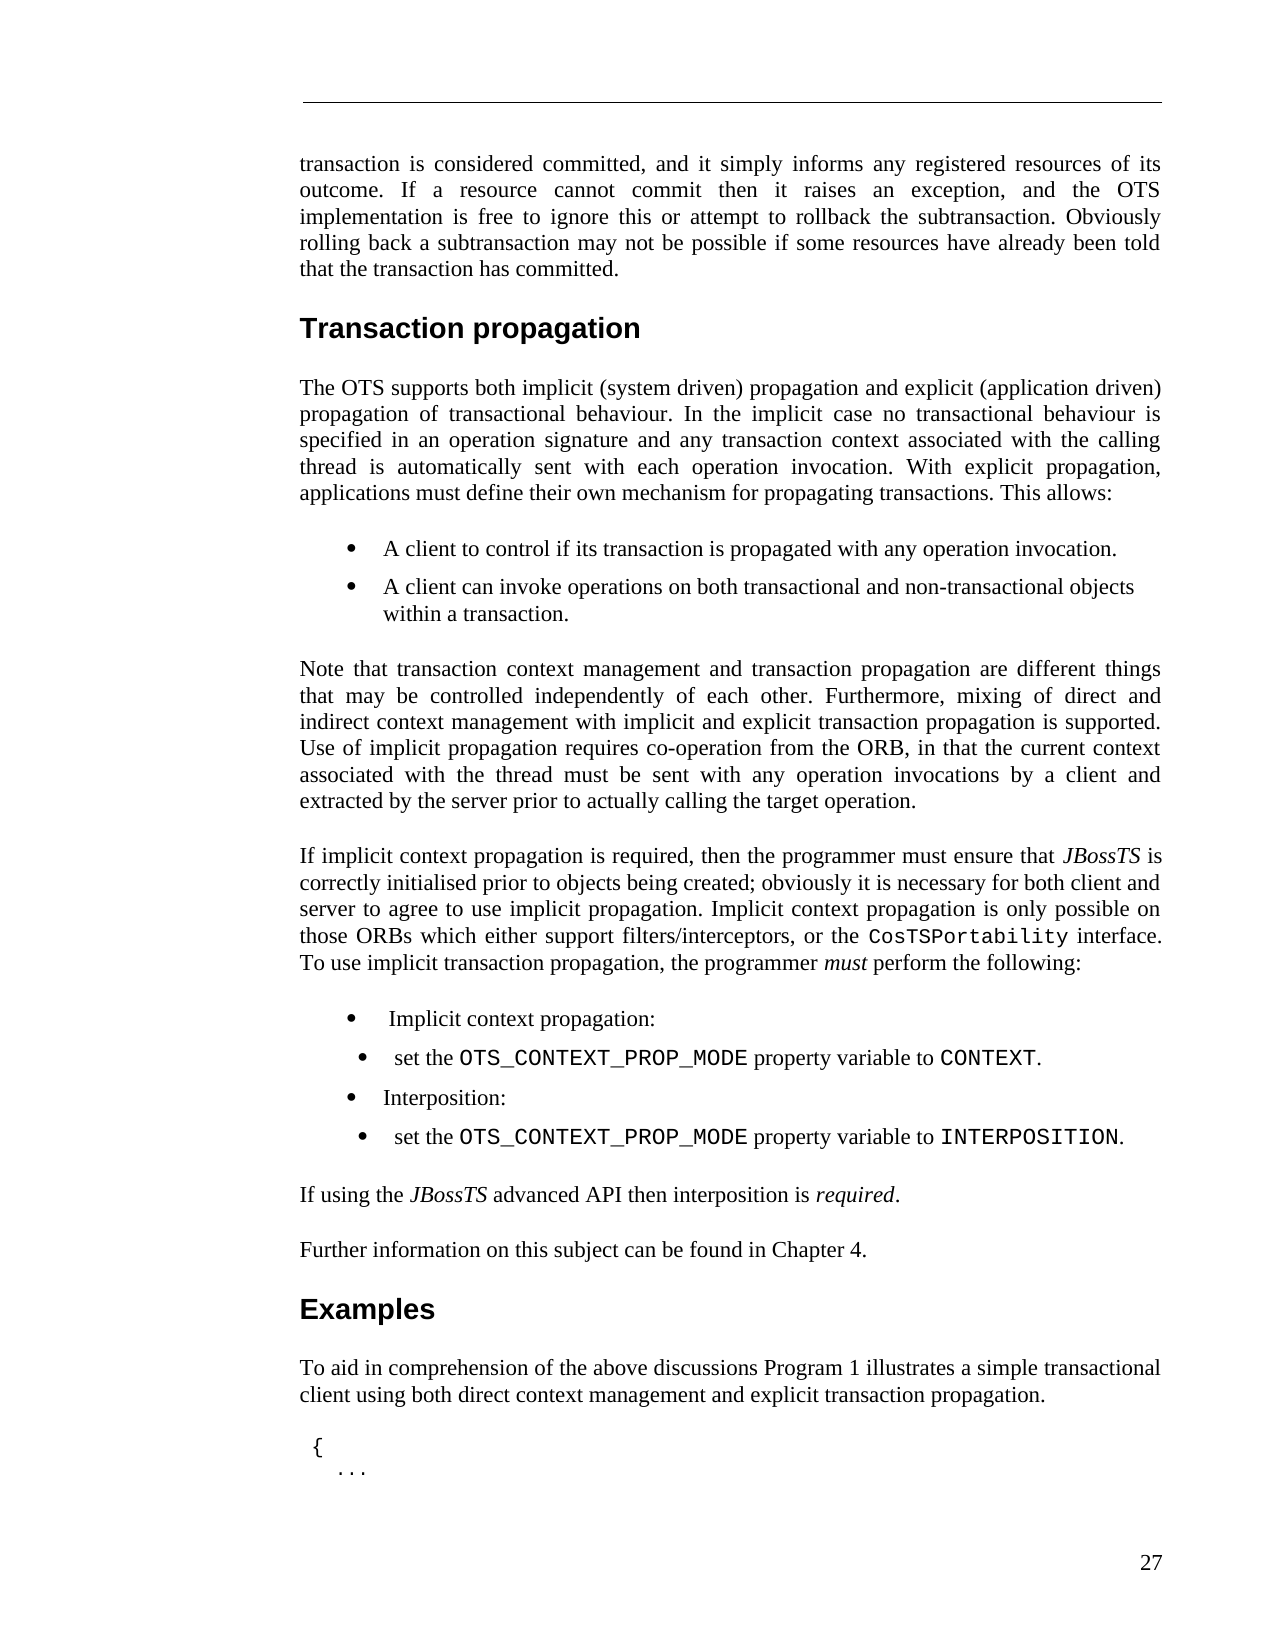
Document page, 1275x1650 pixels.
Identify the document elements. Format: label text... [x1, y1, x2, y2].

text { ... [311, 1436, 1162, 1481]
text Note that transaction context management and transaction propagation are different things that may be controlled independently of each other. Furthermore, mixing of direct and indirect context management with implicit and explicit transaction propagation is supported. Use of implicit propagation requires co-operation from the ORB, in that the current context associated with the thread must be sent with any operation invocations by a client and extracted by the server prior to actually calling the target operation. [299, 655, 1162, 813]
text To aid in comprehension of the above discussions Program 1 illustrates a simple transactional client using both direct context management and explicit transaction propagation. [299, 1354, 1162, 1407]
list A client can invoke operations on both transactional and non-transactional objects within a transaction. [347, 573, 1162, 626]
text Further information on this subject can be found in Chapter 4. [299, 1236, 1162, 1262]
subtitle Transaction propagation [187, 311, 1162, 344]
subtitle Examples [187, 1292, 1162, 1325]
text If implicit context propagation is required, then the programmer must ensure that JBossTS is correctly initialised prior to objects being created; obviously it is necessary for both client and server to agree to use implicit propagation. Implicit context propagation is only possible on those ORBs which either support filters/interceptors, or the CosTSPortability interface. To use implicit transaction propagation, the programmer must perform the following: [299, 843, 1162, 976]
text If using the JBossTS advanced API then interposition is required. [299, 1181, 1162, 1207]
text transaction is considered committed, and it simply informs any registered resources of its outcome. If a resource cannot commit then it raises an exception, and the OTS implementation is free to ignore this or attempt to rollback the subtransaction. Obviously rolling back a subtransaction may not be possible if some resources have already been told that the transaction has committed. [299, 150, 1162, 282]
list Implicit context propagation: [347, 1005, 1162, 1031]
list Interposition: [347, 1084, 1162, 1111]
list set the OTS_CONTEXT_PROP_MODE property variable to CONTEXT. [359, 1044, 1162, 1072]
list set the OTS_CONTEXT_PROP_MODE property variable to INTERPOSITION. [359, 1123, 1162, 1151]
list A client to control if its transaction is propagated with any operation invocation. [347, 534, 1162, 561]
text The OTS supports both implicit (system driven) propagation and explicit (application driven) propagation of transactional behaviour. In the implicit case no transactional behaviour is specified in an operation signature and any transaction context associated with the calling thread is automatically sent with each operation invocation. With explicit propagation, applications must define their own mechanism for propagating transactions. This allows: [299, 374, 1162, 505]
